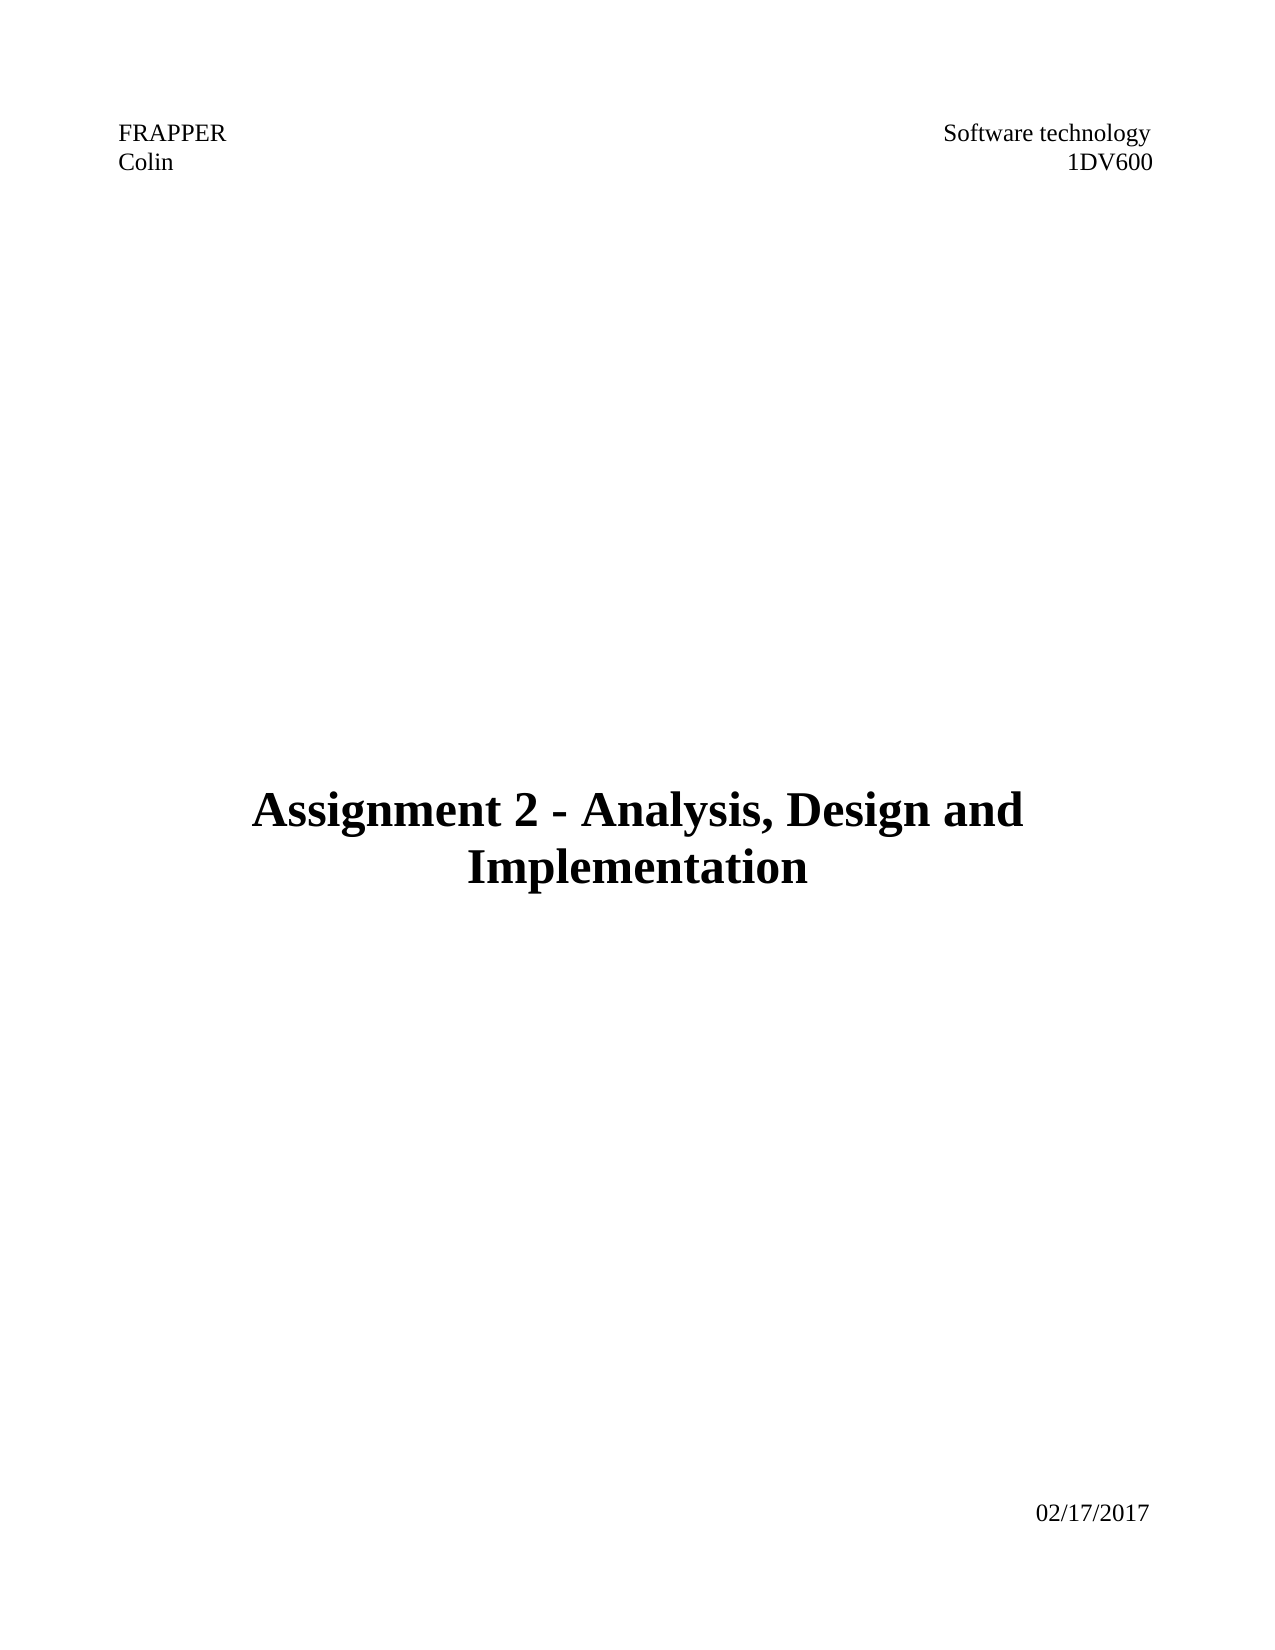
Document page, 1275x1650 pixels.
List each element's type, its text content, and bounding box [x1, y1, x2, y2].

text Assignment 2 - Analysis, Design and Implementation [118, 779, 1157, 894]
text FRAPPER Software technology [118, 118, 1157, 147]
text Colin 1DV600 [118, 147, 1157, 176]
text 02/17/2017 [118, 1498, 1157, 1527]
